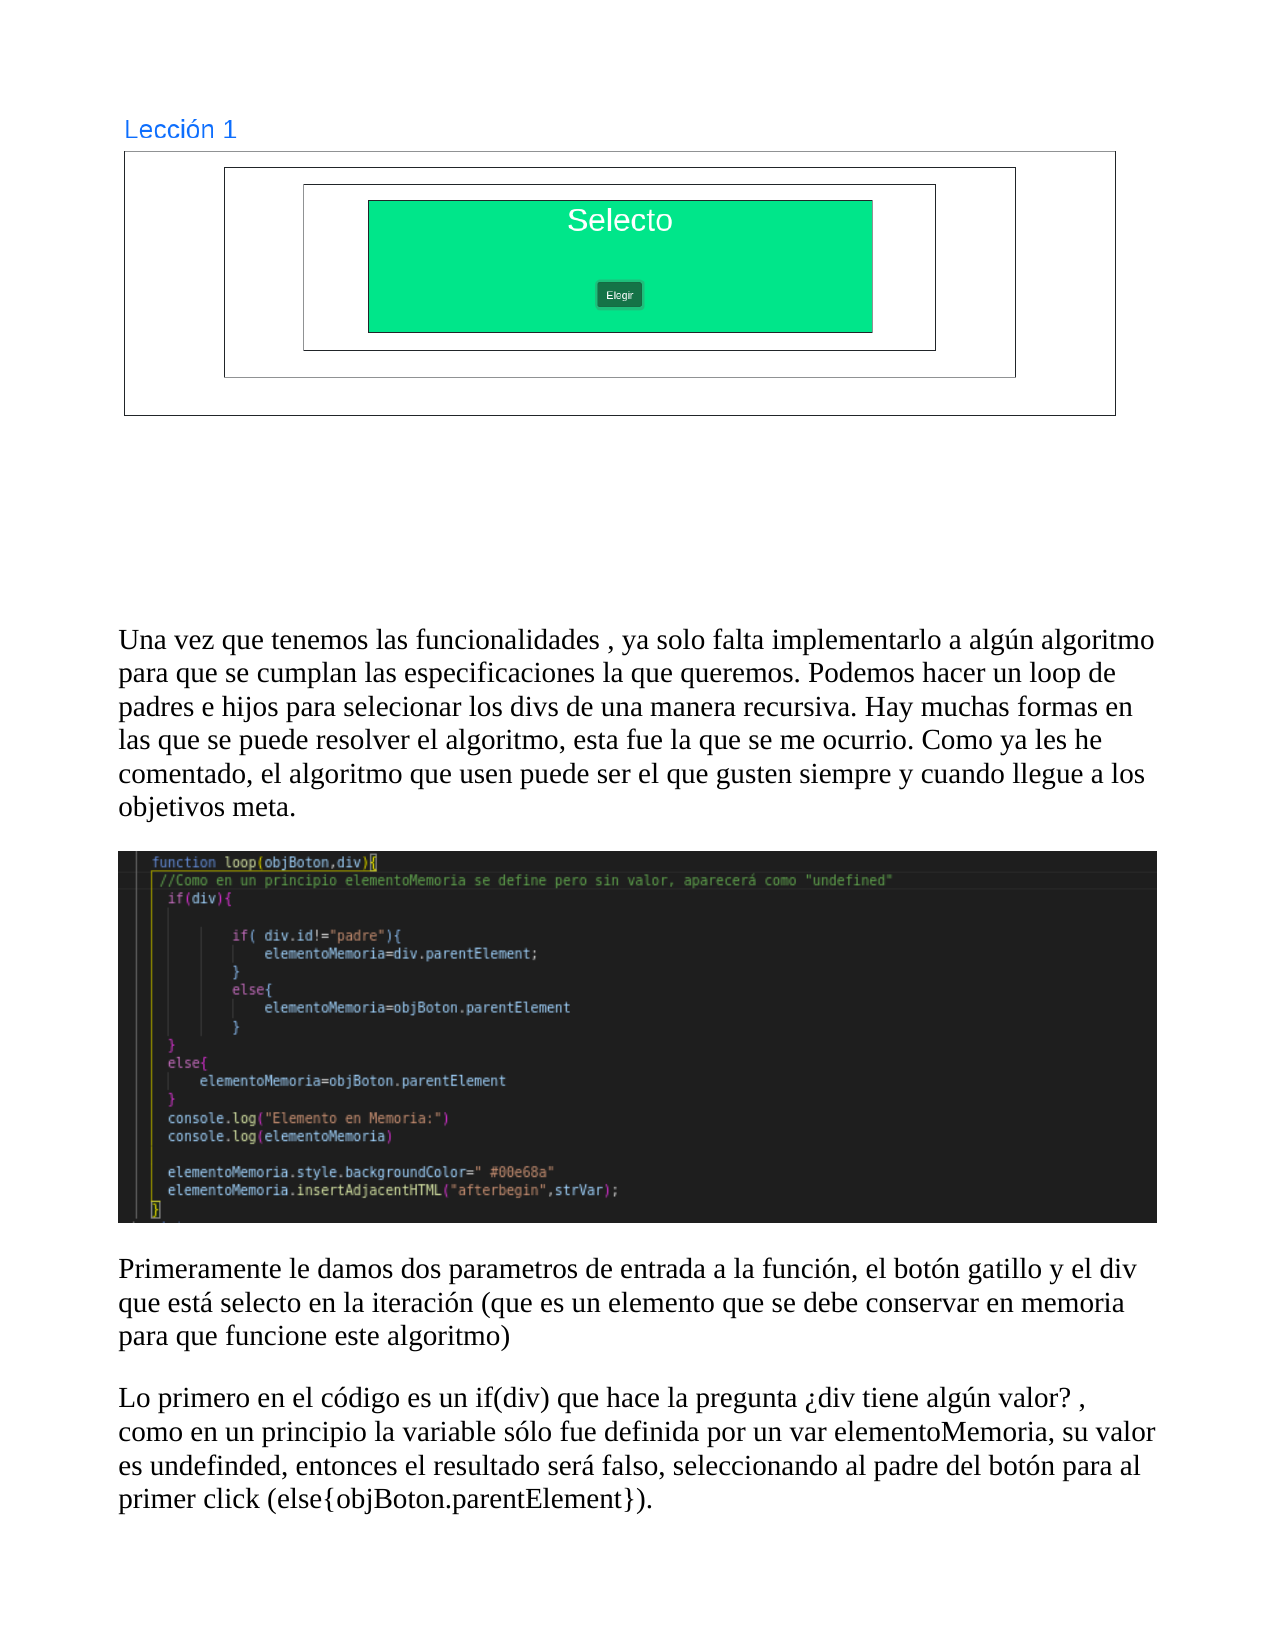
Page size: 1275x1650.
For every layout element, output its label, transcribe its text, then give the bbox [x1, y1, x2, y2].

picture [118, 851, 1157, 1223]
text Lo primero en el código es un if(div) que hace la pregunta ¿div tiene algún valor? , como en un principio la variable sólo fue definida por un var elementoMemoria, su valor es undefinded, entonces el resultado será falso, seleccionando al padre del botón para al primer click (else{objBoton.parentElement}). [118, 1381, 1157, 1515]
picture [118, 118, 1157, 479]
text Primeramente le damos dos parametros de entrada a la función, el botón gatillo y el div que está selecto en la iteración (que es un elemento que se debe conservar en memoria para que funcione este algoritmo) [118, 1251, 1157, 1352]
text Una vez que tenemos las funcionalidades , ya solo falta implementarlo a algún algoritmo para que se cumplan las especificaciones la que queremos. Podemos hacer un loop de padres e hijos para selecionar los divs de una manera recursiva. Hay muchas formas en las que se puede resolver el algoritmo, esta fue la que se me ocurrio. Como ya les he comentado, el algoritmo que usen puede ser el que gusten siempre y cuando llegue a los objetivos meta. [118, 622, 1157, 823]
